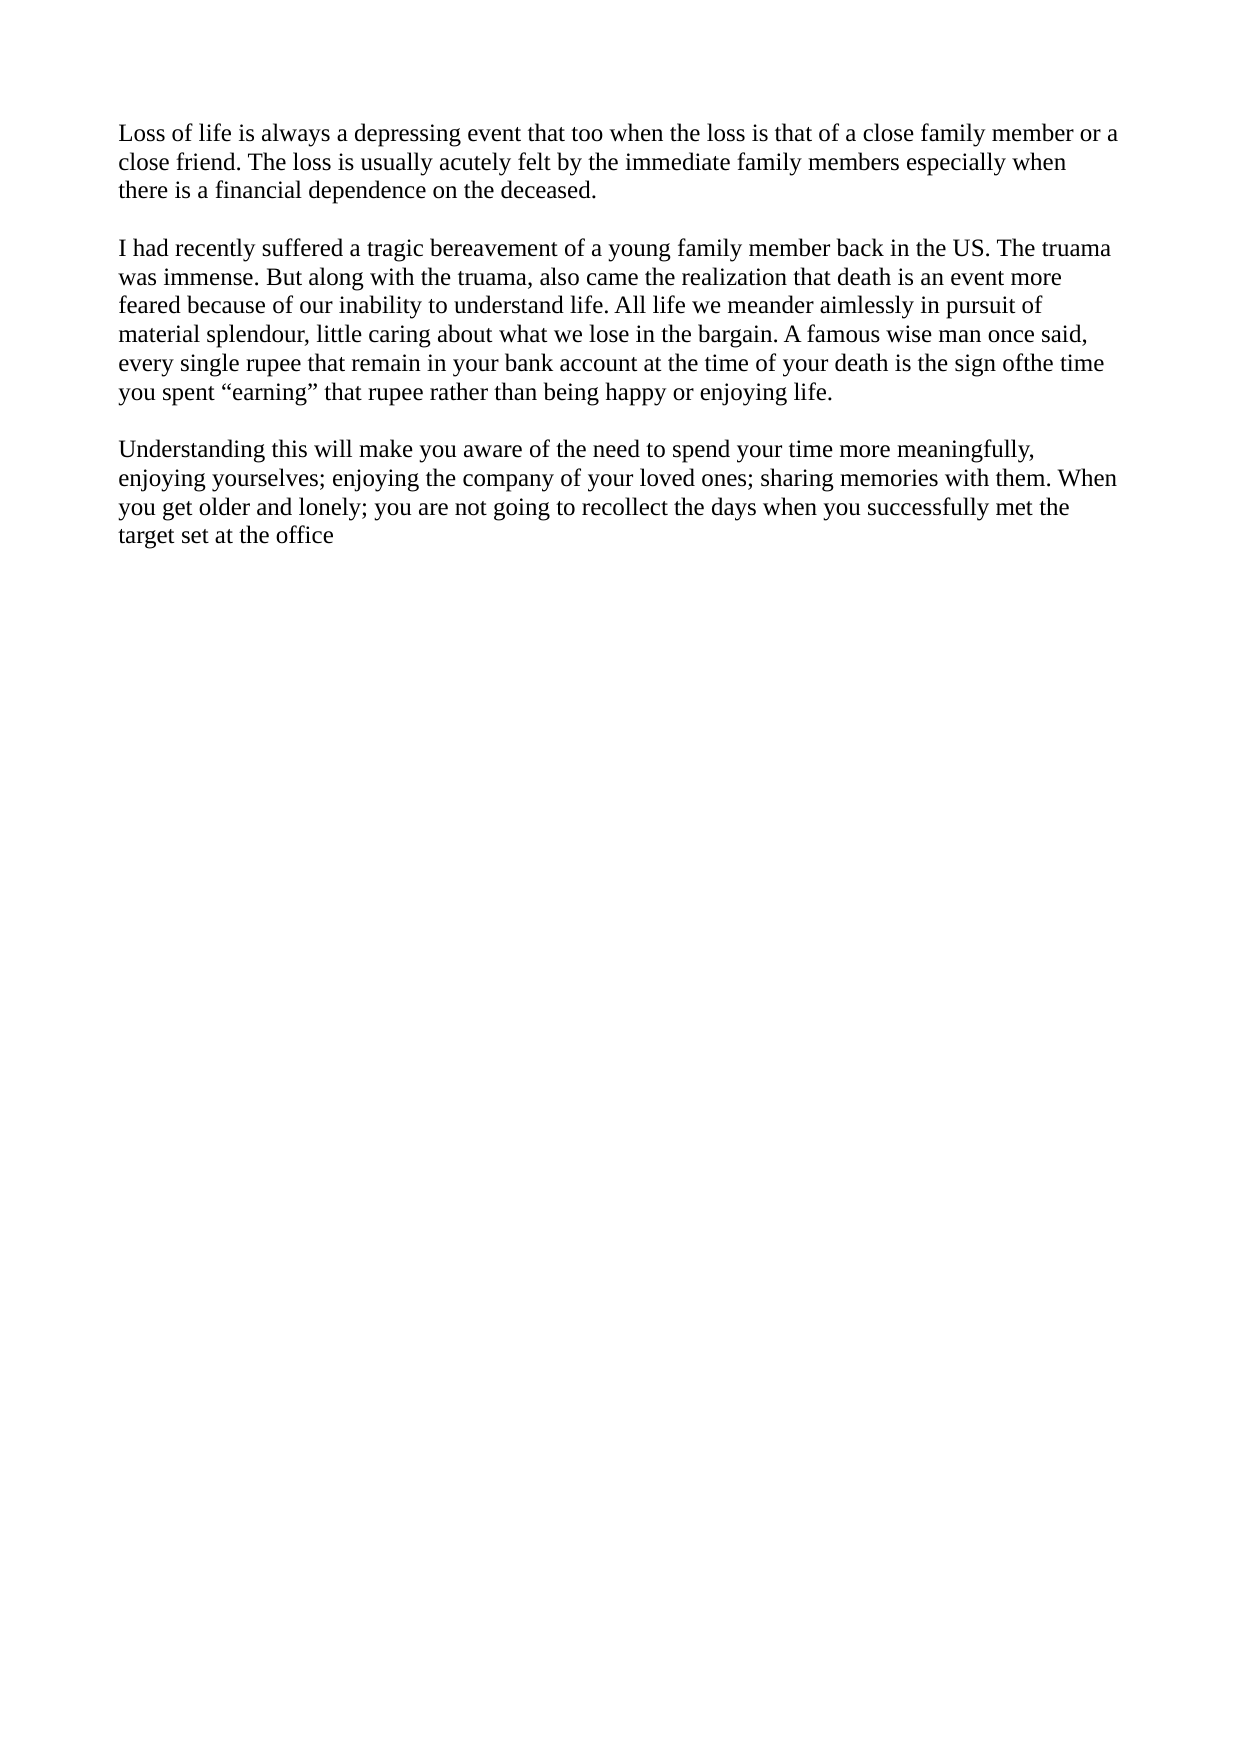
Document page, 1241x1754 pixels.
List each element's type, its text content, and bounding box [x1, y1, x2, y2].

text I had recently suffered a tragic bereavement of a young family member back in the US. The truama was immense. But along with the truama, also came the realization that death is an event more feared because of our inability to understand life. All life we meander aimlessly in pursuit of material splendour, little caring about what we lose in the bargain. A famous wise man once said, every single rupee that remain in your bank account at the time of your death is the sign ofthe time you spent “earning” that rupee rather than being happy or enjoying life. [118, 233, 1122, 406]
text Understanding this will make you aware of the need to spend your time more meaningfully, enjoying yourselves; enjoying the company of your loved ones; sharing memories with them. When you get older and lonely; you are not going to recollect the days when you successfully met the target set at the office [118, 434, 1122, 549]
text Loss of life is always a depressing event that too when the loss is that of a close family member or a close friend. The loss is usually acutely felt by the immediate family members especially when there is a financial dependence on the deceased. [118, 118, 1122, 204]
